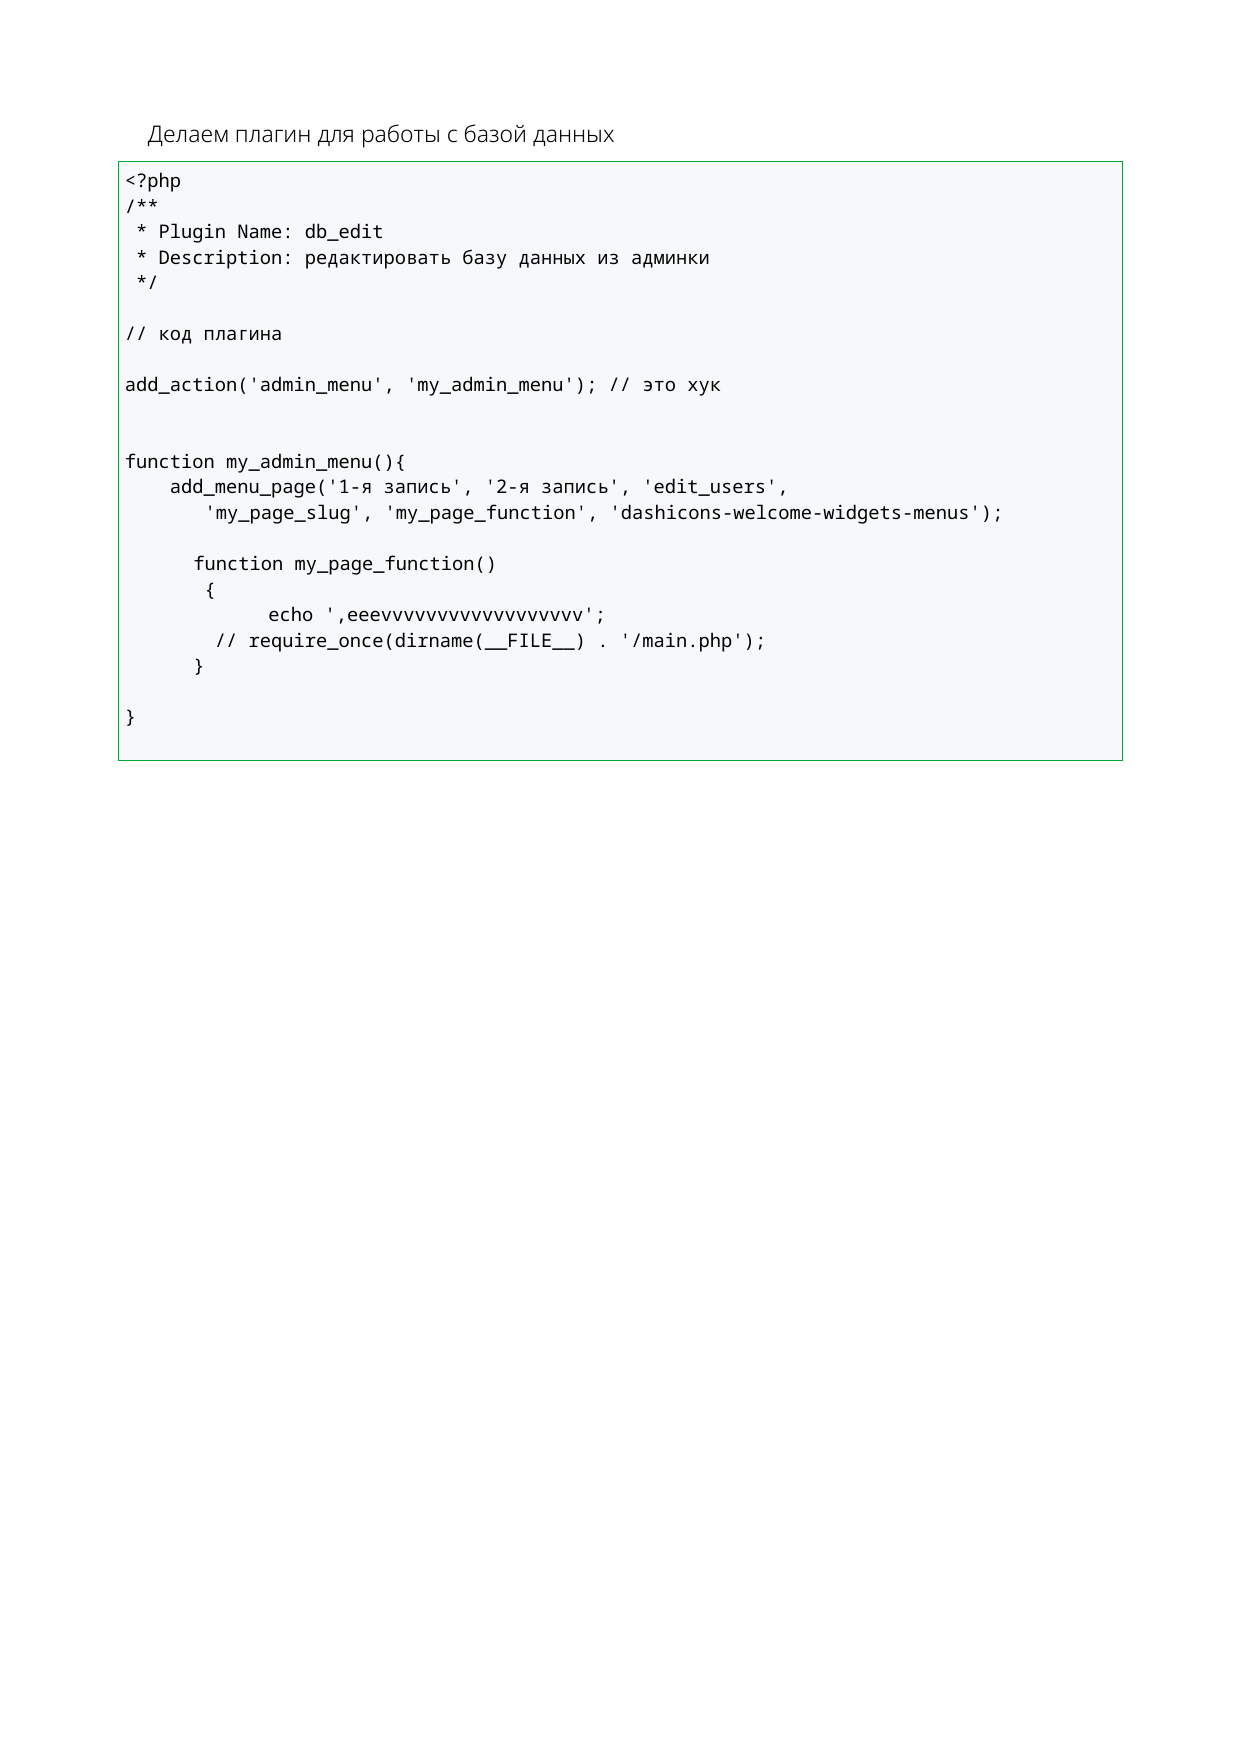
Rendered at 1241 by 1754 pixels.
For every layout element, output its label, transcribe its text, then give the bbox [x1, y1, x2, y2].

text * Plugin Name: db_edit [119, 212, 1122, 238]
text */ [119, 263, 1122, 289]
text function my_page_function() [119, 544, 1122, 569]
text echo ',eeevvvvvvvvvvvvvvvvvv'; [119, 595, 1122, 621]
text <?php [119, 162, 1122, 187]
text add_menu_page('1-я запись', '2-я запись', 'edit_users', [119, 467, 1122, 493]
text add_action('admin_menu', 'my_admin_menu'); // это хук [119, 365, 1122, 391]
text /** [119, 187, 1122, 212]
text // код плагина [119, 314, 1122, 340]
text function my_admin_menu(){ [119, 442, 1122, 467]
text 'my_page_slug', 'my_page_function', 'dashicons-welcome-widgets-menus'); [119, 493, 1122, 518]
text } [119, 646, 1122, 672]
text } [119, 697, 1122, 723]
text { [119, 569, 1122, 595]
text * Description: редактировать базу данных из админки [119, 238, 1122, 263]
text Делаем плагин для работы с базой данных [118, 118, 1122, 149]
text // require_once(dirname(__FILE__) . '/main.php'); [119, 621, 1122, 646]
